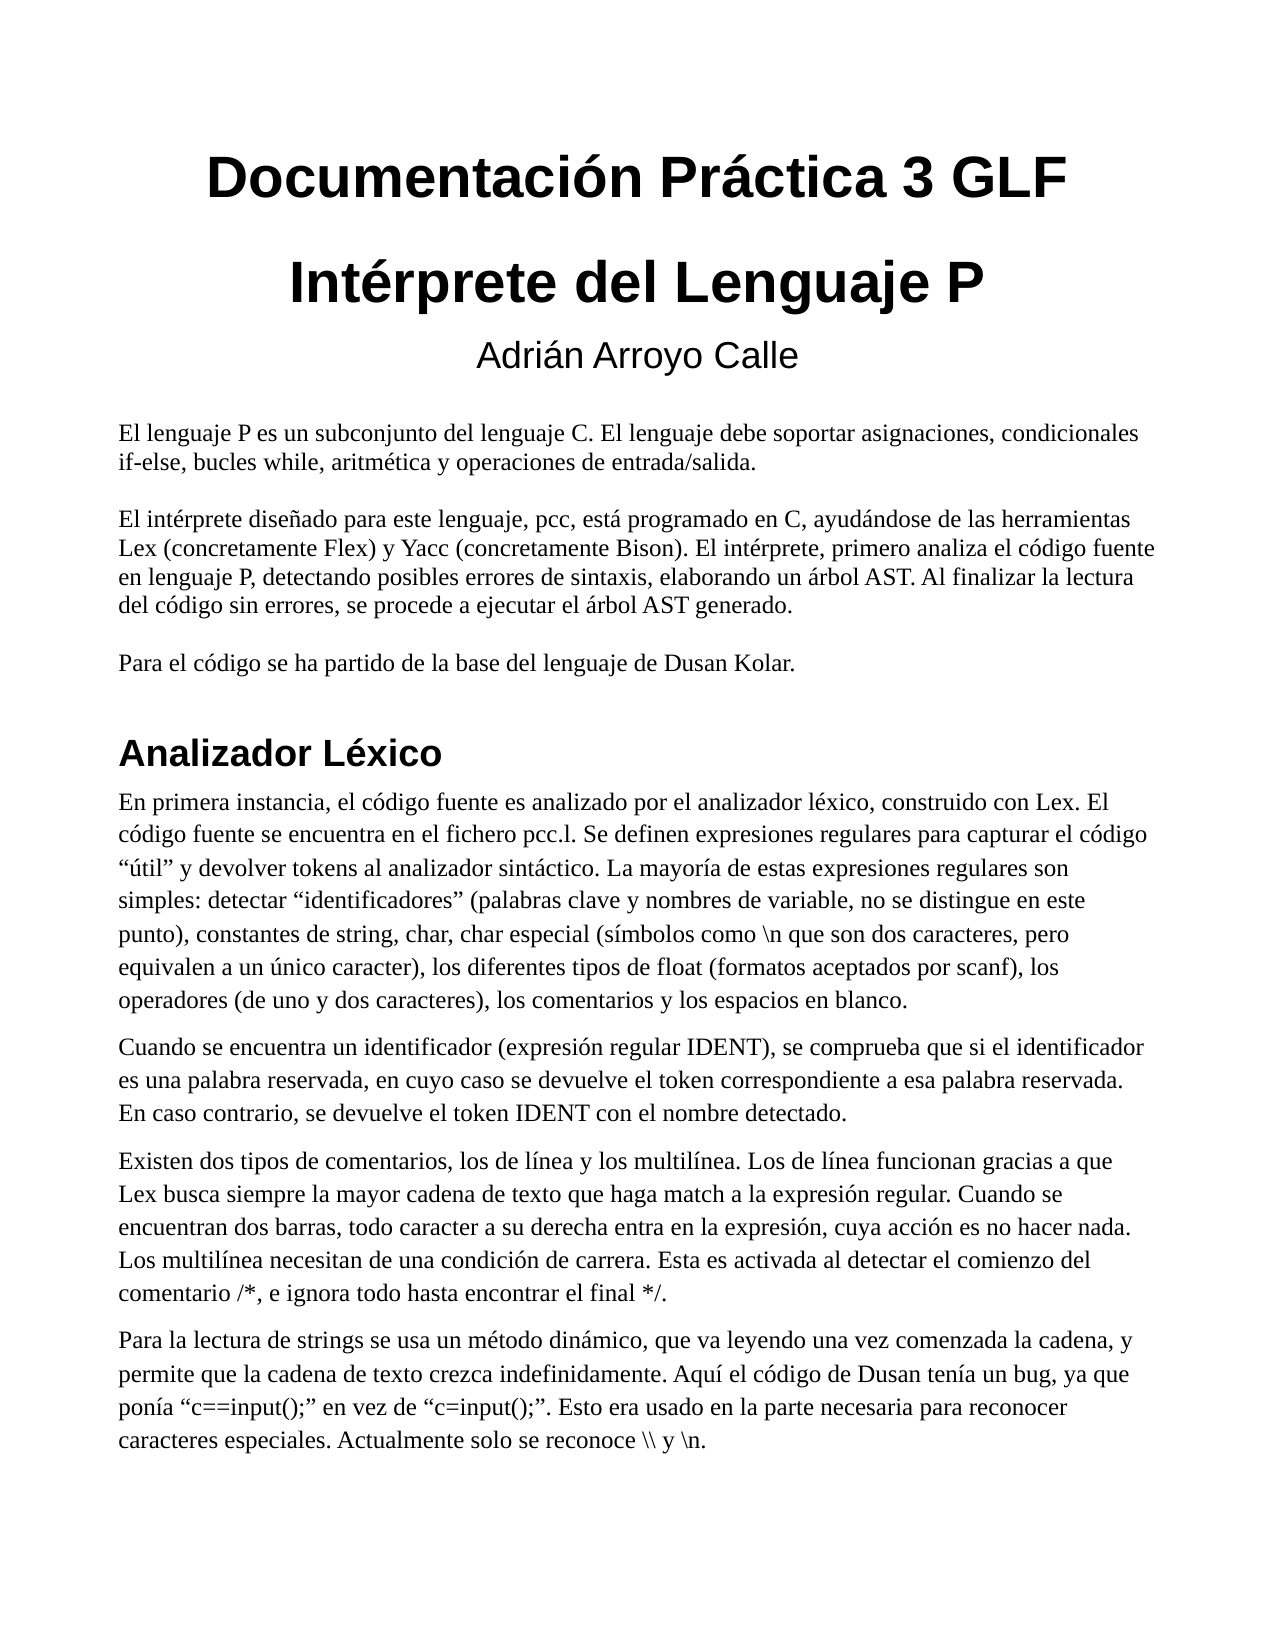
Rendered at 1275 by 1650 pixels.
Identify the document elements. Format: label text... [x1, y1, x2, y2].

title Intérprete del Lenguaje P [118, 248, 1157, 315]
subtitle Analizador Léxico [118, 730, 1157, 774]
title Documentación Práctica 3 GLF [118, 143, 1157, 210]
text Para la lectura de strings se usa un método dinámico, que va leyendo una vez comenzada la cadena, y permite que la cadena de texto crezca indefinidamente. Aquí el código de Dusan tenía un bug, ya que ponía “c==input();” en vez de “c=input();”. Esto era usado en la parte necesaria para reconocer caracteres especiales. Actualmente solo se reconoce \\ y \n. [118, 1326, 1157, 1453]
text Existen dos tipos de comentarios, los de línea y los multilínea. Los de línea funcionan gracias a que Lex busca siempre la mayor cadena de texto que haga match a la expresión regular. Cuando se encuentran dos barras, todo caracter a su derecha entra en la expresión, cuya acción es no hacer nada. Los multilínea necesitan de una condición de carrera. Esta es activada al detectar el comienzo del comentario /*, e ignora todo hasta encontrar el final */. [118, 1146, 1157, 1307]
text El intérprete diseñado para este lenguaje, pcc, está programado en C, ayudándose de las herramientas Lex (concretamente Flex) y Yacc (concretamente Bison). El intérprete, primero analiza el código fuente en lenguaje P, detectando posibles errores de sintaxis, elaborando un árbol AST. Al finalizar la lectura del código sin errores, se procede a ejecutar el árbol AST generado. [118, 504, 1157, 619]
subtitle Adrián Arroyo Calle [118, 333, 1157, 377]
text El lenguaje P es un subconjunto del lenguaje C. El lenguaje debe soportar asignaciones, condicionales if-else, bucles while, aritmética y operaciones de entrada/salida. [118, 418, 1157, 475]
text Para el código se ha partido de la base del lenguaje de Dusan Kolar. [118, 648, 1157, 677]
text En primera instancia, el código fuente es analizado por el analizador léxico, construido con Lex. El código fuente se encuentra en el fichero pcc.l. Se definen expresiones regulares para capturar el código “útil” y devolver tokens al analizador sintáctico. La mayoría de estas expresiones regulares son simples: detectar “identificadores” (palabras clave y nombres de variable, no se distingue en este punto), constantes de string, char, char especial (símbolos como \n que son dos caracteres, pero equivalen a un único caracter), los diferentes tipos de float (formatos aceptados por scanf), los operadores (de uno y dos caracteres), los comentarios y los espacios en blanco. [118, 787, 1157, 1013]
text Cuando se encuentra un identificador (expresión regular IDENT), se comprueba que si el identificador es una palabra reservada, en cuyo caso se devuelve el token correspondiente a esa palabra reservada. En caso contrario, se devuelve el token IDENT con el nombre detectado. [118, 1032, 1157, 1127]
